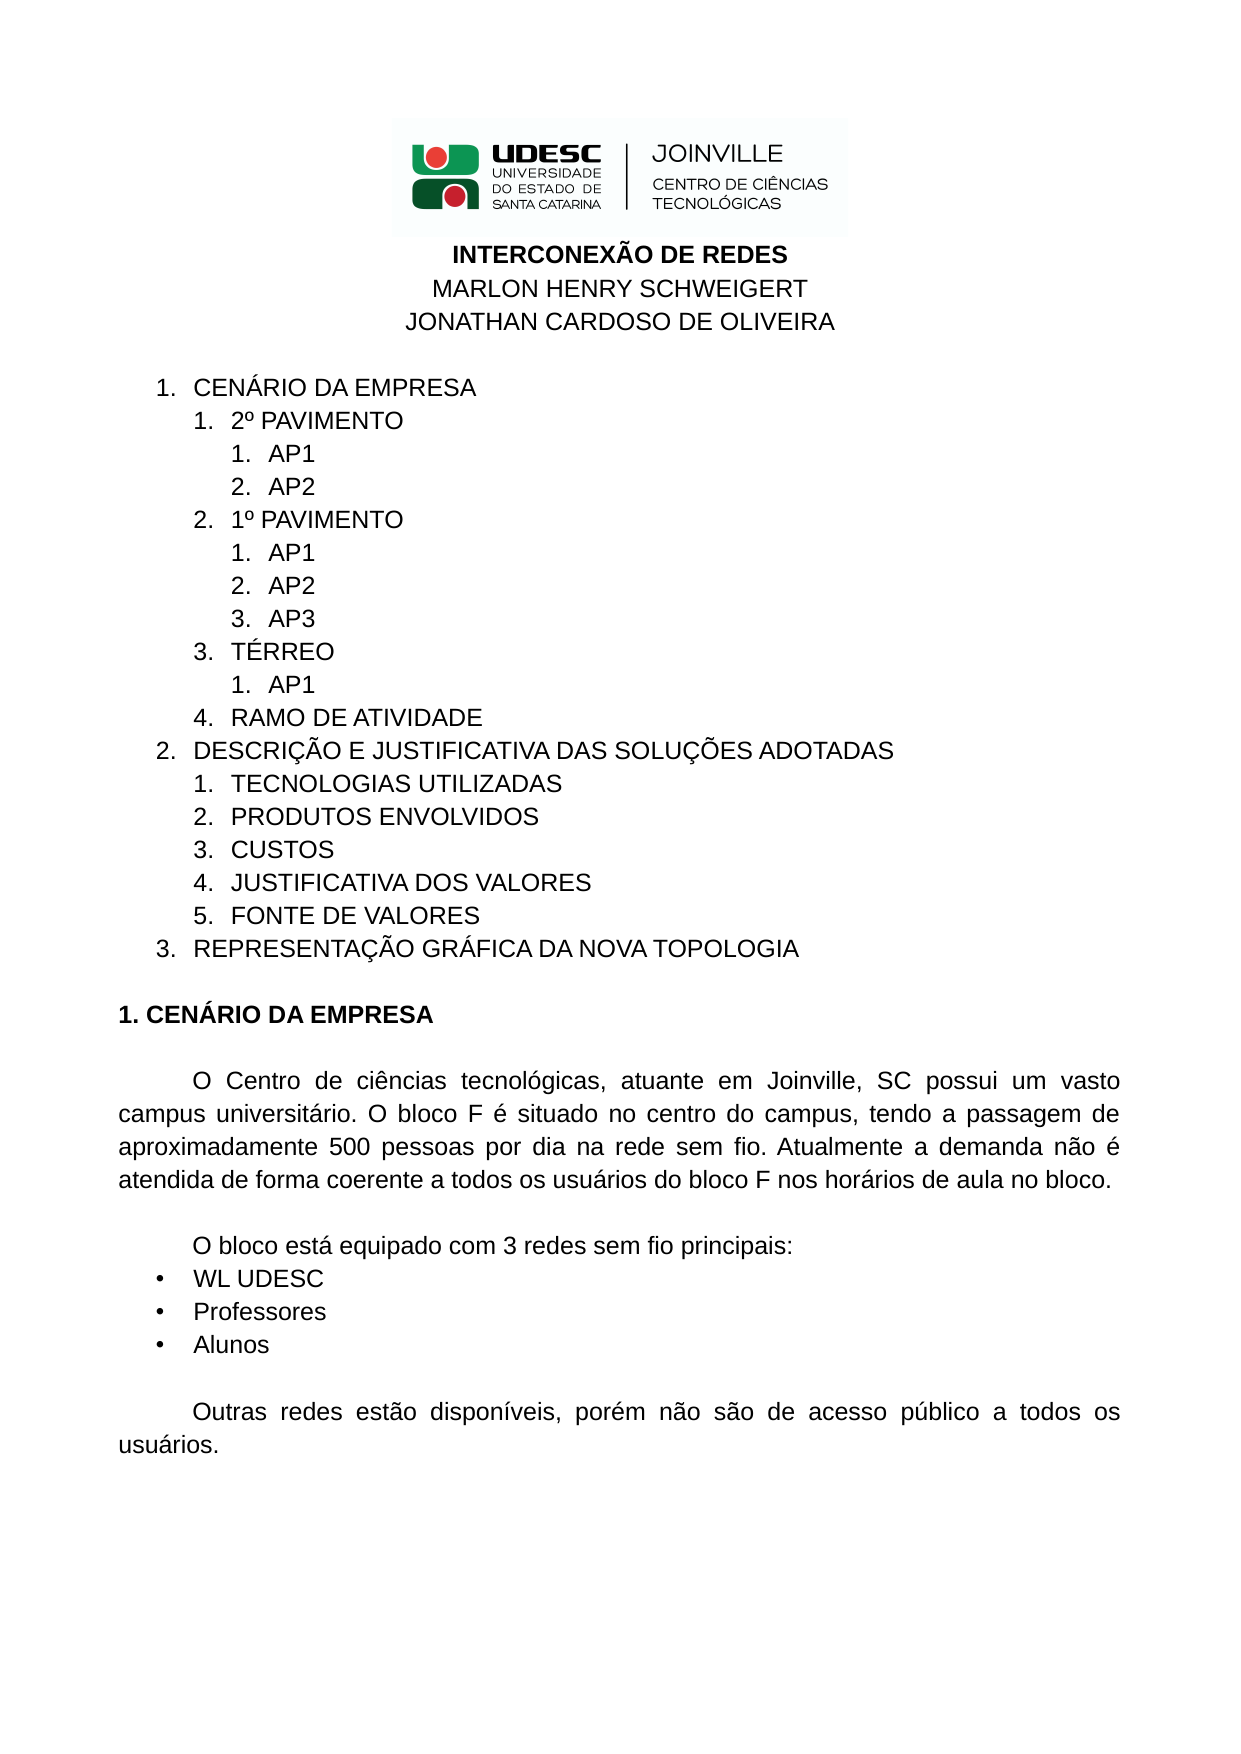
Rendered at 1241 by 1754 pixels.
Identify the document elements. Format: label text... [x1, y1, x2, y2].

list Alunos [156, 1330, 1122, 1359]
text O Centro de ciências tecnológicas, atuante em Joinville, SC possui um vasto campus universitário. O bloco F é situado no centro do campus, tendo a passagem de aproximadamente 500 pessoas por dia na rede sem fio. Atualmente a demanda não é atendida de forma coerente a todos os usuários do bloco F nos horários de aula no bloco. [118, 1066, 1122, 1194]
text Outras redes estão disponíveis, porém não são de acesso público a todos os usuários. [118, 1397, 1122, 1458]
text MARLON HENRY SCHWEIGERT [118, 273, 1122, 302]
picture [391, 118, 849, 237]
list TECNOLOGIAS UTILIZADAS [193, 769, 1122, 798]
list PRODUTOS ENVOLVIDOS [193, 802, 1122, 831]
list AP1 [231, 670, 1122, 698]
list AP1 [231, 439, 1122, 467]
list WL UDESC [156, 1264, 1122, 1293]
list REPRESENTAÇÃO GRÁFICA DA NOVA TOPOLOGIA [156, 934, 1122, 963]
list AP2 [231, 472, 1122, 500]
text O bloco está equipado com 3 redes sem fio principais: [118, 1231, 1122, 1260]
list FONTE DE VALORES [193, 901, 1122, 930]
text INTERCONEXÃO DE REDES [118, 118, 1122, 269]
list 2º PAVIMENTO [193, 406, 1122, 434]
list RAMO DE ATIVIDADE [193, 703, 1122, 732]
list 1º PAVIMENTO [193, 505, 1122, 533]
text JONATHAN CARDOSO DE OLIVEIRA [118, 307, 1122, 335]
list JUSTIFICATIVA DOS VALORES [193, 868, 1122, 897]
list Professores [156, 1297, 1122, 1326]
list TÉRREO [193, 637, 1122, 666]
list AP3 [231, 604, 1122, 632]
text 1. CENÁRIO DA EMPRESA [118, 1000, 1122, 1029]
list CUSTOS [193, 835, 1122, 864]
list CENÁRIO DA EMPRESA [156, 373, 1122, 401]
list AP1 [231, 538, 1122, 566]
list DESCRIÇÃO E JUSTIFICATIVA DAS SOLUÇÕES ADOTADAS [156, 736, 1122, 764]
list AP2 [231, 571, 1122, 599]
